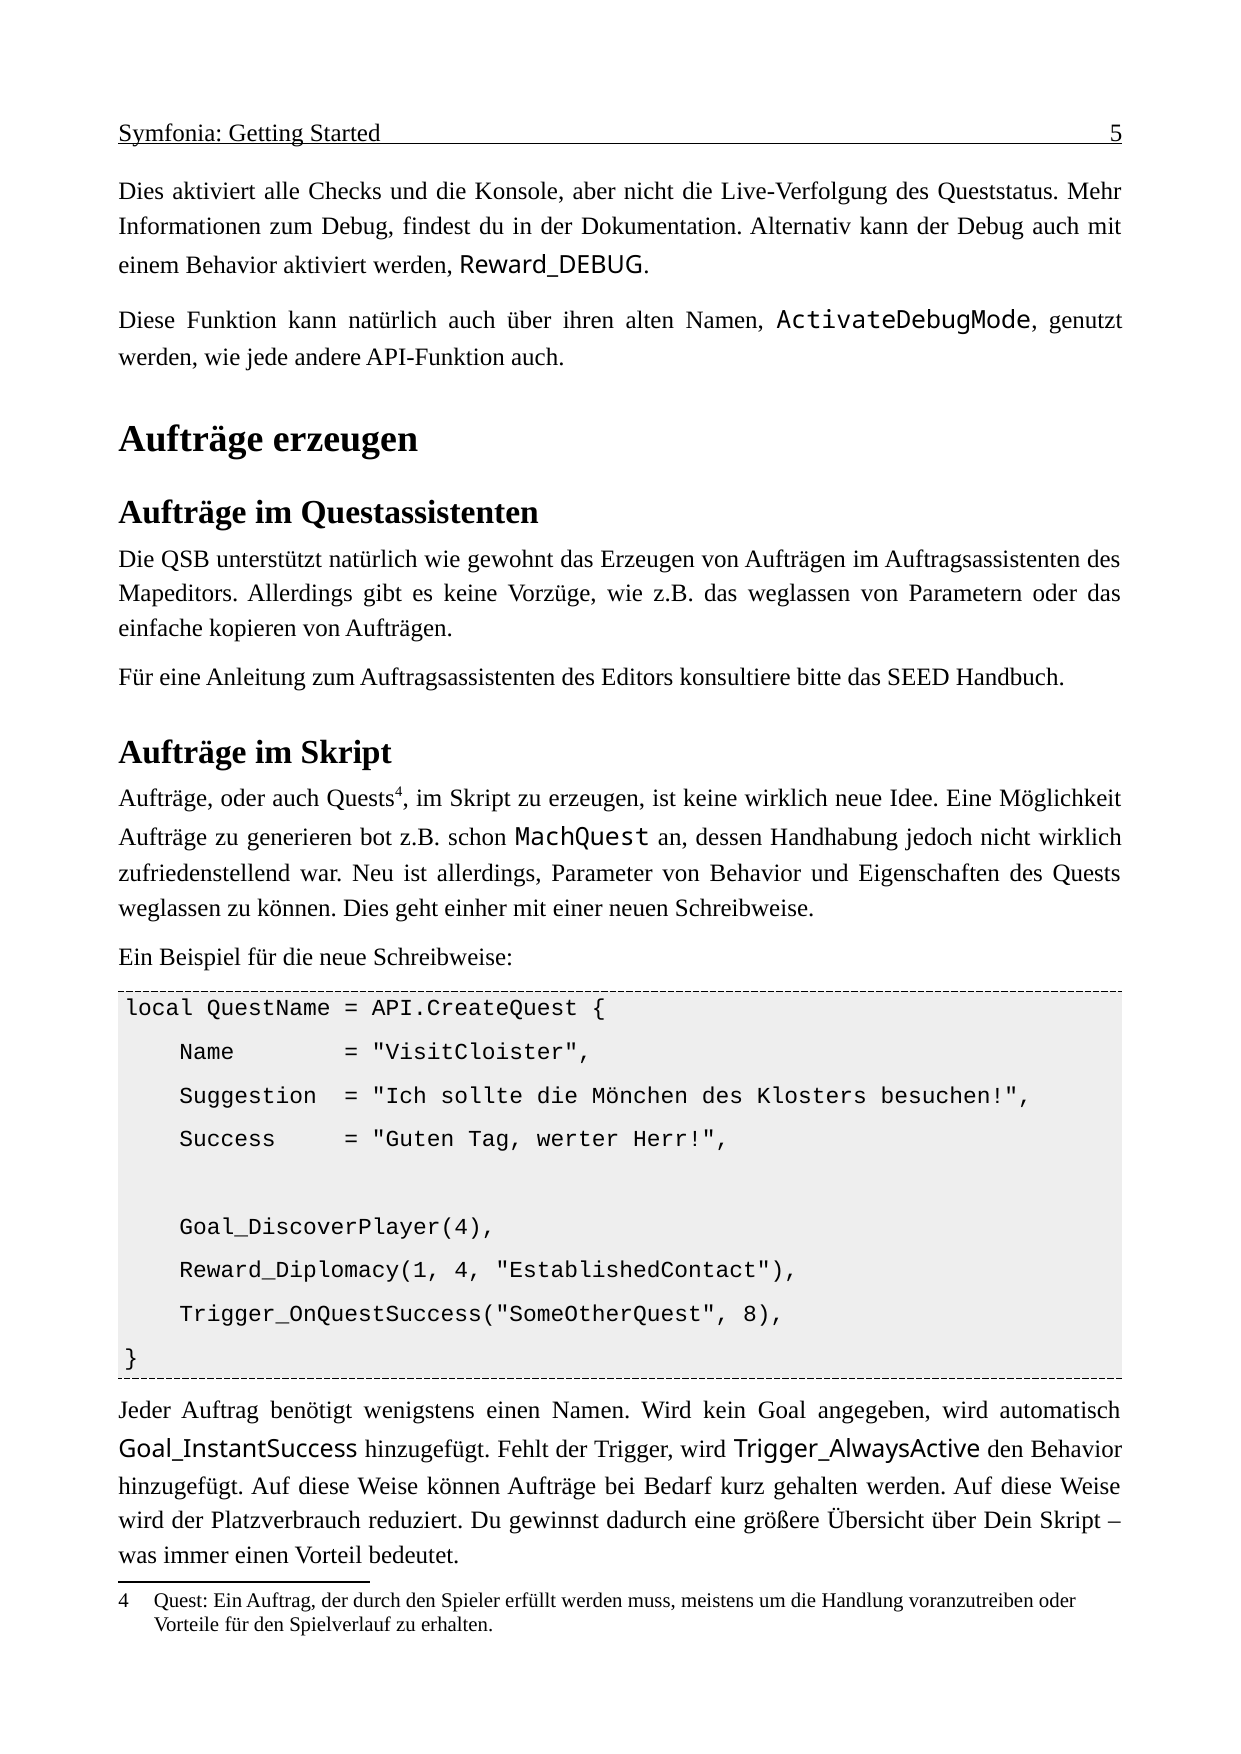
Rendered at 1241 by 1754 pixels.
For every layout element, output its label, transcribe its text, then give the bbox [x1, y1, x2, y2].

text Success = "Guten Tag, werter Herr!", [118, 1122, 1122, 1154]
text Name = "VisitCloister", [118, 1034, 1122, 1066]
text Die QSB unterstützt natürlich wie gewohnt das Erzeugen von Aufträgen im Auftragsassistenten des Mapeditors. Allerdings gibt es keine Vorzüge, wie z.B. das weglassen von Parametern oder das einfache kopieren von Aufträgen. [118, 544, 1122, 641]
subtitle Aufträge im Skript [118, 732, 1122, 770]
text local QuestName = API.CreateQuest { [118, 991, 1122, 1023]
text Für eine Anleitung zum Auftragsassistenten des Editors konsultiere bitte das SEED Handbuch. [118, 662, 1122, 691]
text Dies aktiviert alle Checks und die Konsole, aber nicht die Live-Verfolgung des Queststatus. Mehr Informationen zum Debug, findest du in der Dokumentation. Alternativ kann der Debug auch mit einem Behavior aktiviert werden, Reward_DEBUG. [118, 176, 1122, 280]
text Reward_Diplomacy(1, 4, "EstablishedContact"), [118, 1253, 1122, 1284]
subtitle Aufträge erzeugen [118, 416, 1122, 459]
text Jeder Auftrag benötigt wenigstens einen Namen. Wird kein Goal angegeben, wird automatisch Goal_InstantSuccess hinzugefügt. Fehlt der Trigger, wird Trigger_AlwaysActive den Behavior hinzugefügt. Auf diese Weise können Aufträge bei Bedarf kurz gehalten werden. Auf diese Weise wird der Platzverbrauch reduziert. Du gewinnst dadurch eine größere Übersicht über Dein Skript – was immer einen Vorteil bedeutet. [118, 1396, 1122, 1569]
text Suggestion = "Ich sollte die Mönchen des Klosters besuchen!", [118, 1078, 1122, 1110]
text Goal_DiscoverPlayer(4), [118, 1209, 1122, 1241]
text Quest: Ein Auftrag, der durch den Spieler erfüllt werden muss, meistens um die Handlung voranzutreiben oder Vorteile für den Spielverlauf zu erhalten. [118, 1588, 1122, 1636]
text Ein Beispiel für die neue Schreibweise: [118, 942, 1122, 970]
text } [118, 1340, 1122, 1378]
text Diese Funktion kann natürlich auch über ihren alten Namen, ActivateDebugMode, genutzt werden, wie jede andere API-Funktion auch. [118, 302, 1122, 370]
subtitle Aufträge im Questassistenten [118, 493, 1122, 531]
text Trigger_OnQuestSuccess("SomeOtherQuest", 8), [118, 1296, 1122, 1328]
text Aufträge, oder auch Quests, im Skript zu erzeugen, ist keine wirklich neue Idee. Eine Möglichkeit Aufträge zu generieren bot z.B. schon MachQuest an, dessen Handhabung jedoch nicht wirklich zufriedenstellend war. Neu ist allerdings, Parameter von Behavior und Eigenschaften des Quests weglassen zu können. Dies geht einher mit einer neuen Schreibweise. [118, 783, 1122, 921]
